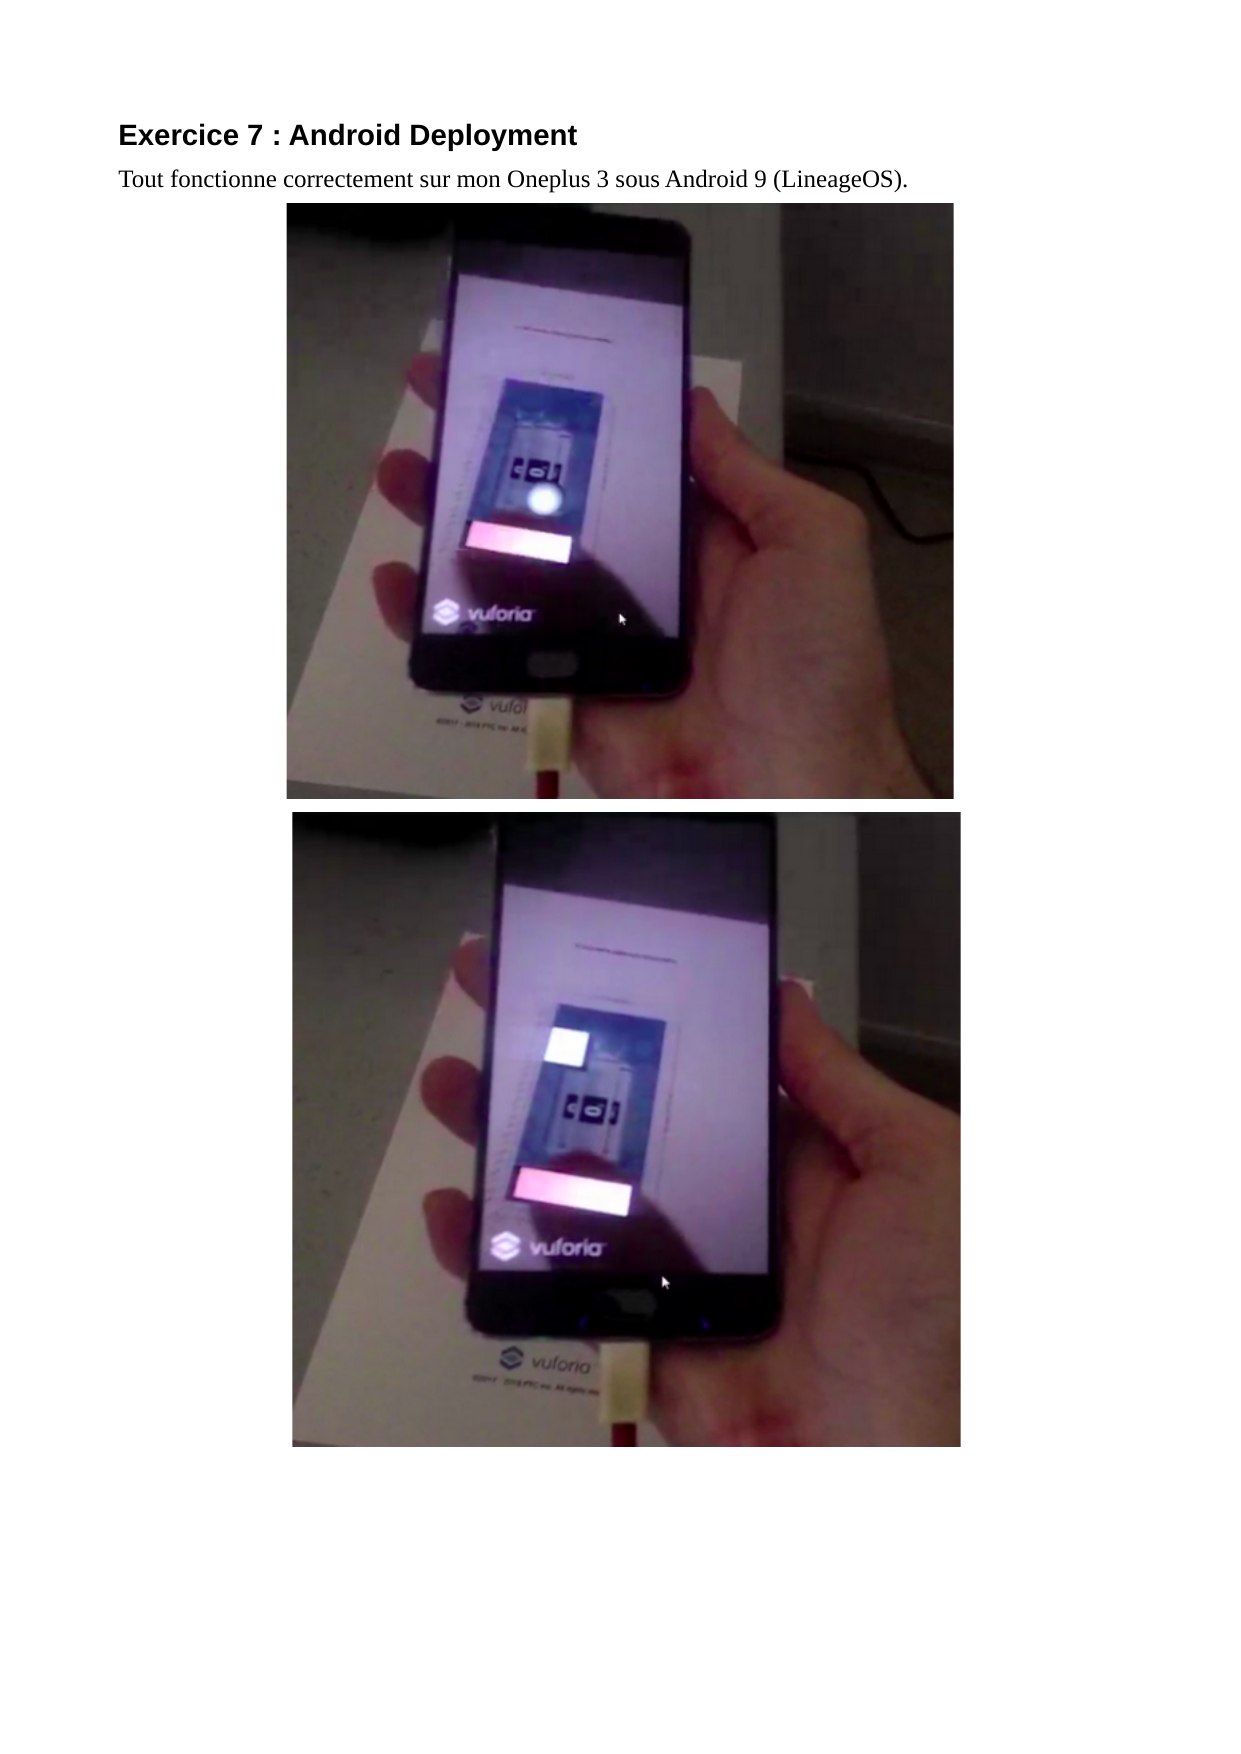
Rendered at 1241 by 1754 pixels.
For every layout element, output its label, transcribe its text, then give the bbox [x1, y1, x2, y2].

picture [292, 812, 961, 1447]
picture [286, 203, 954, 799]
text Tout fonctionne correctement sur mon Oneplus 3 sous Android 9 (LineageOS). [118, 164, 1122, 193]
subtitle Exercice 7 : Android Deployment [118, 118, 1122, 152]
